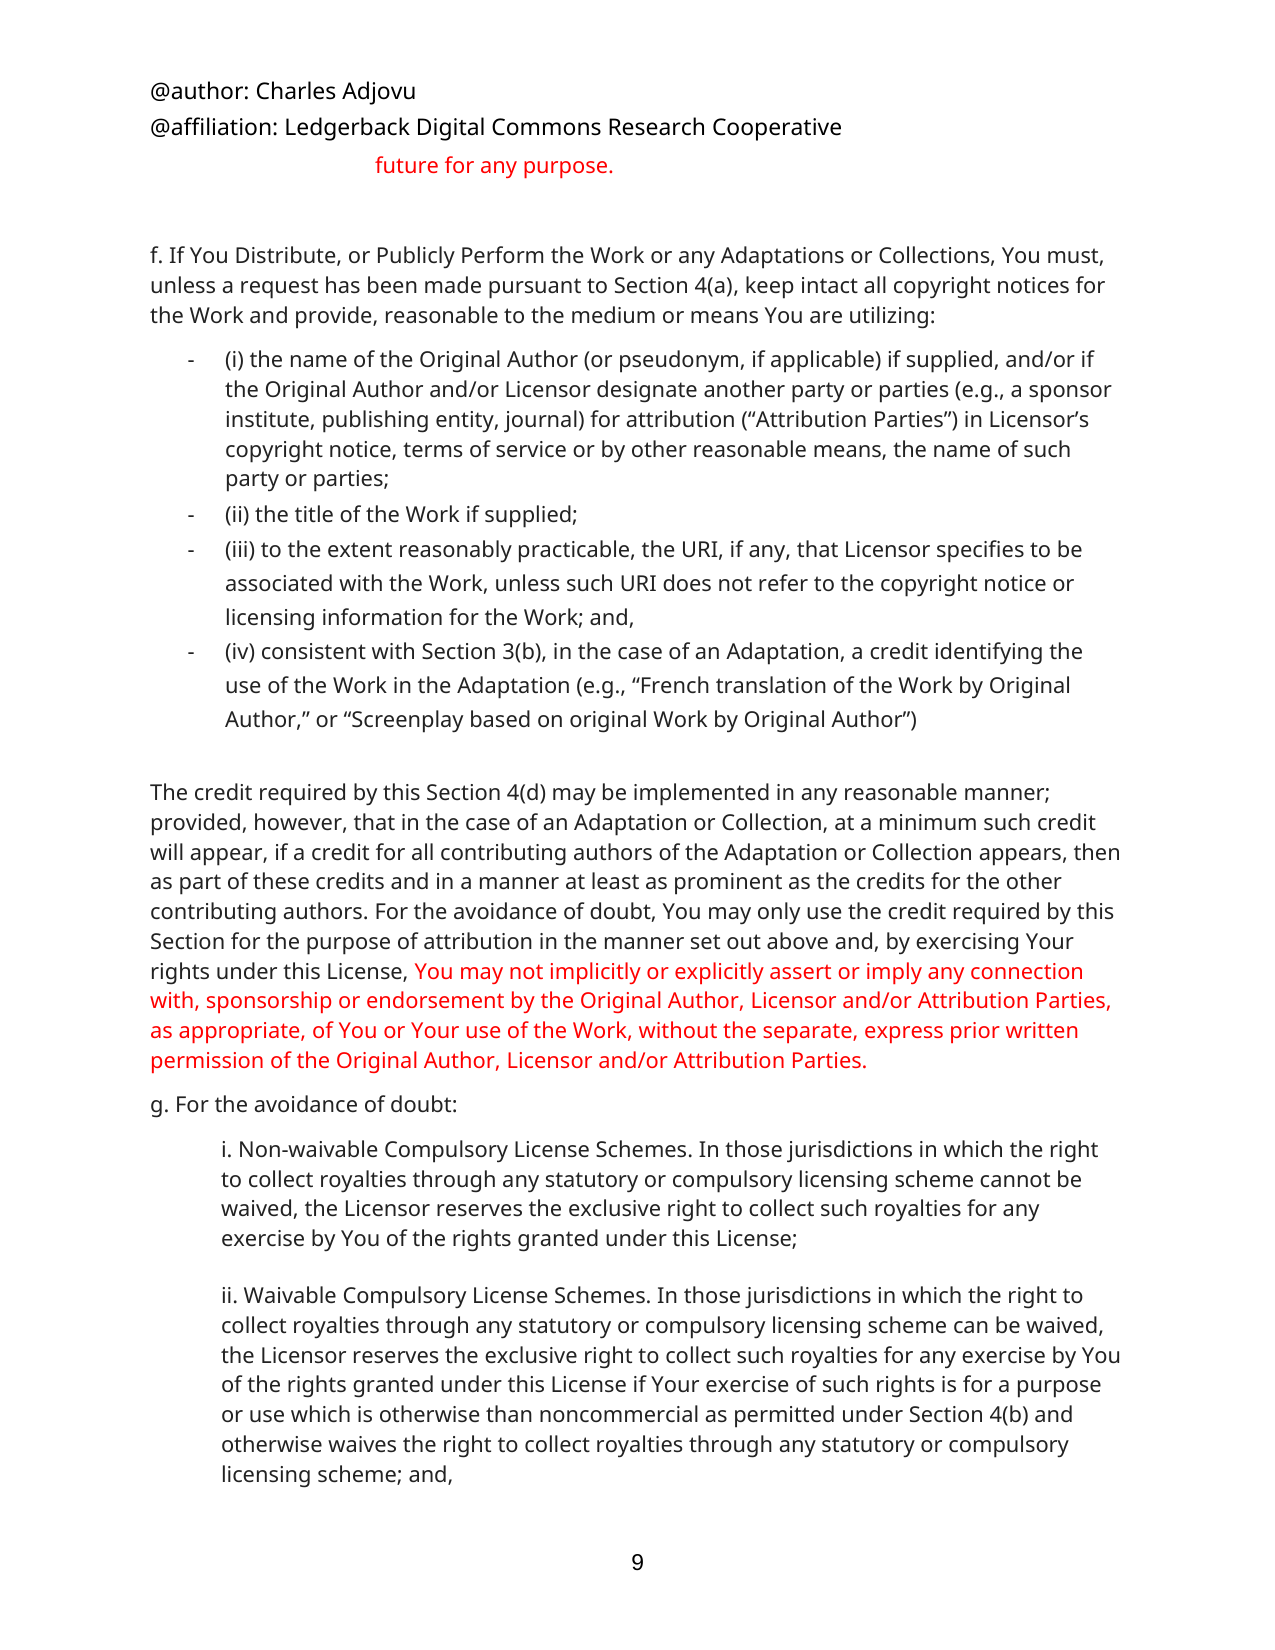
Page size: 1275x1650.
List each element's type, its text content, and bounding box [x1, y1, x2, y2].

list (ii) the title of the Work if supplied; [187, 499, 1125, 529]
text The credit required by this Section 4(d) may be implemented in any reasonable manner; provided, however, that in the case of an Adaptation or Collection, at a minimum such credit will appear, if a credit for all contributing authors of the Adaptation or Collection appears, then as part of these credits and in a manner at least as prominent as the credits for the other contributing authors. For the avoidance of doubt, You may only use the credit required by this Section for the purpose of attribution in the manner set out above and, by exercising Your rights under this License, You may not implicitly or explicitly assert or imply any connection with, sponsorship or endorsement by the Original Author, Licensor and/or Attribution Parties, as appropriate, of You or Your use of the Work, without the separate, express prior written permission of the Original Author, Licensor and/or Attribution Parties. [150, 777, 1125, 1075]
list (iii) to the extent reasonably practicable, the URI, if any, that Licensor specifies to be associated with the Work, unless such URI does not refer to the copyright notice or licensing information for the Work; and, [187, 533, 1125, 632]
text g. For the avoidance of doubt: [150, 1089, 1125, 1119]
text ii. Waivable Compulsory License Schemes. In those jurisdictions in which the right to collect royalties through any statutory or compulsory licensing scheme can be waived, the Licensor reserves the exclusive right to collect such royalties for any exercise by You of the rights granted under this License if Your exercise of such rights is for a purpose or use which is otherwise than noncommercial as permitted under Section 4(b) and otherwise waives the right to collect royalties through any statutory or compulsory licensing scheme; and, [221, 1280, 1125, 1488]
list (iv) consistent with Section 3(b), in the case of an Adaptation, a credit identifying the use of the Work in the Adaptation (e.g., “French translation of the Work by Original Author,” or “Screenplay based on original Work by Original Author”) [187, 636, 1125, 734]
text i. Non-waivable Compulsory License Schemes. In those jurisdictions in which the right to collect royalties through any statutory or compulsory licensing scheme cannot be waived, the Licensor reserves the exclusive right to collect such royalties for any exercise by You of the rights granted under this License; [221, 1134, 1125, 1253]
text f. If You Distribute, or Publicly Perform the Work or any Adaptations or Collections, You must, unless a request has been made pursuant to Section 4(a), keep intact all copyright notices for the Work and provide, reasonable to the medium or means You are utilizing: [150, 240, 1125, 329]
list future for any purpose. [337, 150, 1125, 180]
list (i) the name of the Original Author (or pseudonym, if applicable) if supplied, and/or if the Original Author and/or Licensor designate another party or parties (e.g., a sponsor institute, publishing entity, journal) for attribution (“Attribution Parties”) in Licensor’s copyright notice, terms of service or by other reasonable means, the name of such party or parties; [187, 344, 1125, 493]
